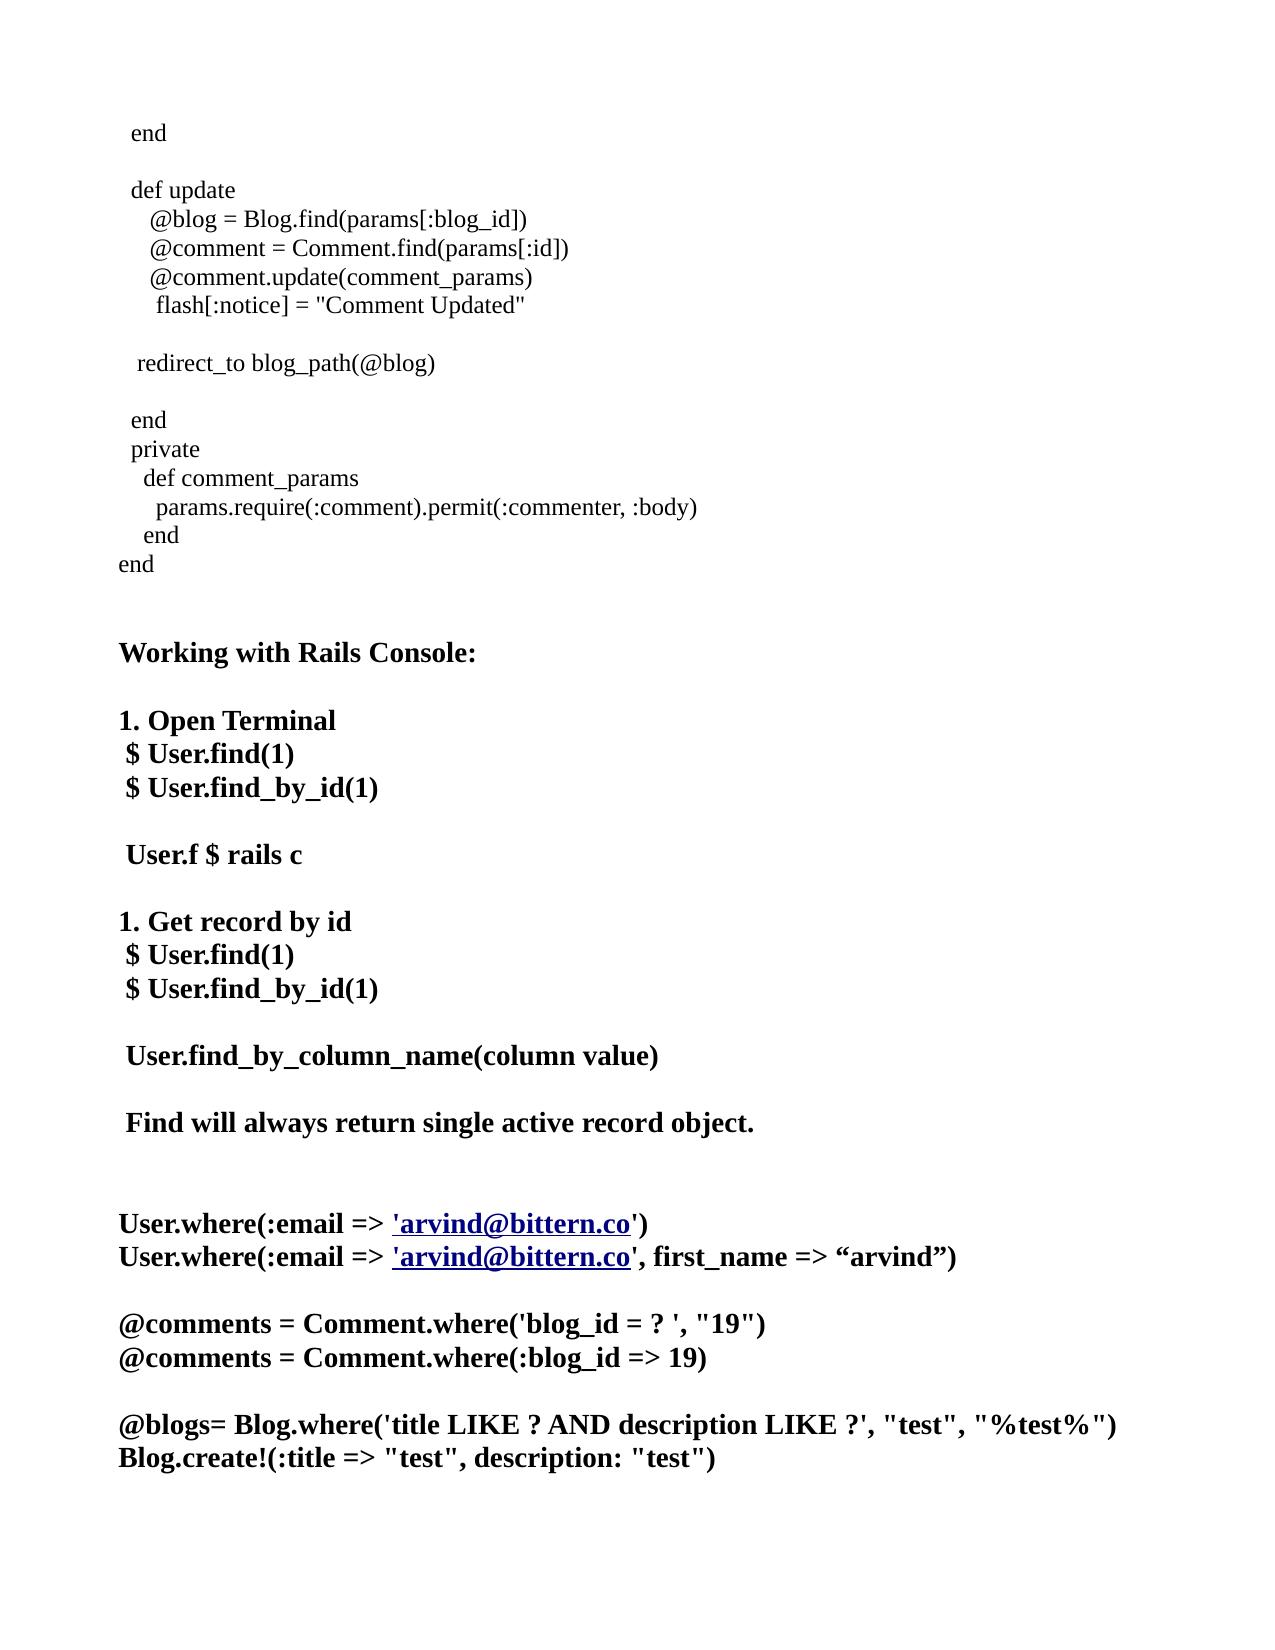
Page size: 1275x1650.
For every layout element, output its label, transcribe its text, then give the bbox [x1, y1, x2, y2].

text flash[:notice] = "Comment Updated" [118, 291, 1157, 319]
text 1. Get record by id [118, 904, 1157, 937]
text User.f $ rails c [118, 837, 1157, 870]
text $ User.find_by_id(1) [118, 770, 1157, 803]
text Find will always return single active record object. [118, 1105, 1157, 1139]
text end [118, 549, 1157, 578]
text @comment.update(comment_params) [118, 262, 1157, 291]
text Working with Rails Console: [118, 636, 1157, 669]
text end [118, 406, 1157, 434]
text @comments = Comment.where(:blog_id => 19) [118, 1340, 1157, 1373]
text $ User.find(1) [118, 736, 1157, 770]
text @blog = Blog.find(params[:blog_id]) [118, 204, 1157, 233]
text 1. Open Terminal [118, 703, 1157, 736]
text def comment_params [118, 463, 1157, 492]
text private [118, 434, 1157, 463]
text $ User.find(1) [118, 937, 1157, 971]
text @comments = Comment.where('blog_id = ? ', "19") [118, 1306, 1157, 1340]
text @blogs= Blog.where('title LIKE ? AND description LIKE ?', "test", "%test%") [118, 1407, 1157, 1441]
text params.require(:comment).permit(:commenter, :body) [118, 492, 1157, 521]
text redirect_to blog_path(@blog) [118, 348, 1157, 377]
text end [118, 118, 1157, 147]
text User.find_by_column_name(column value) [118, 1038, 1157, 1072]
text User.where(:email => 'arvind@bittern.co') [118, 1206, 1157, 1239]
text User.where(:email => 'arvind@bittern.co', first_name => “arvind”) [118, 1239, 1157, 1273]
text def update [118, 176, 1157, 204]
text end [118, 521, 1157, 549]
text Blog.create!(:title => "test", description: "test") [118, 1441, 1157, 1474]
text $ User.find_by_id(1) [118, 971, 1157, 1004]
text @comment = Comment.find(params[:id]) [118, 233, 1157, 262]
